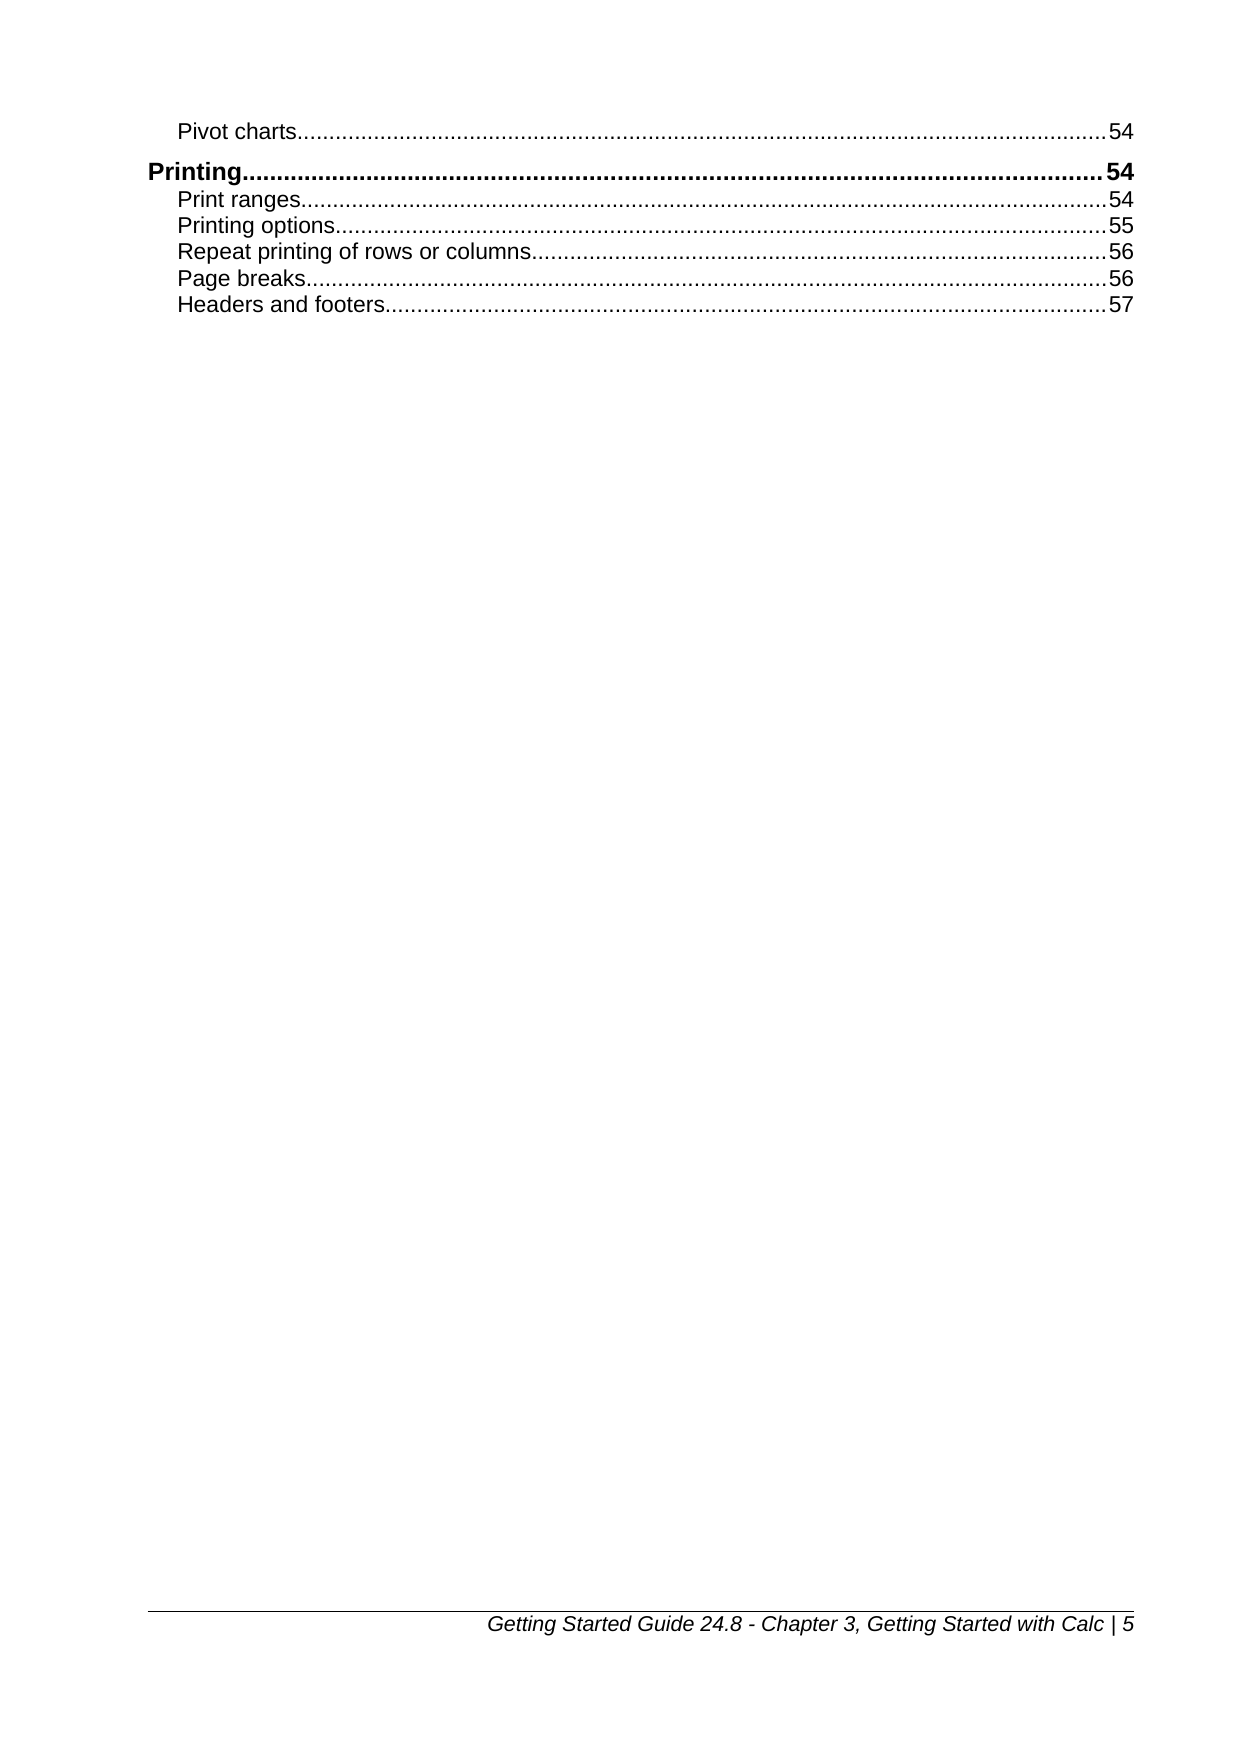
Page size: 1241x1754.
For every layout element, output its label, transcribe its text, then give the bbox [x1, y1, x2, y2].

text Printing 54 [148, 157, 1134, 186]
text Print ranges 54 [177, 186, 1134, 212]
text Repeat printing of rows or columns 56 [177, 238, 1134, 265]
text Printing options 55 [177, 212, 1134, 238]
text Pivot charts 54 [177, 118, 1134, 144]
text Headers and footers 57 [177, 291, 1134, 317]
text Page breaks 56 [177, 265, 1134, 291]
